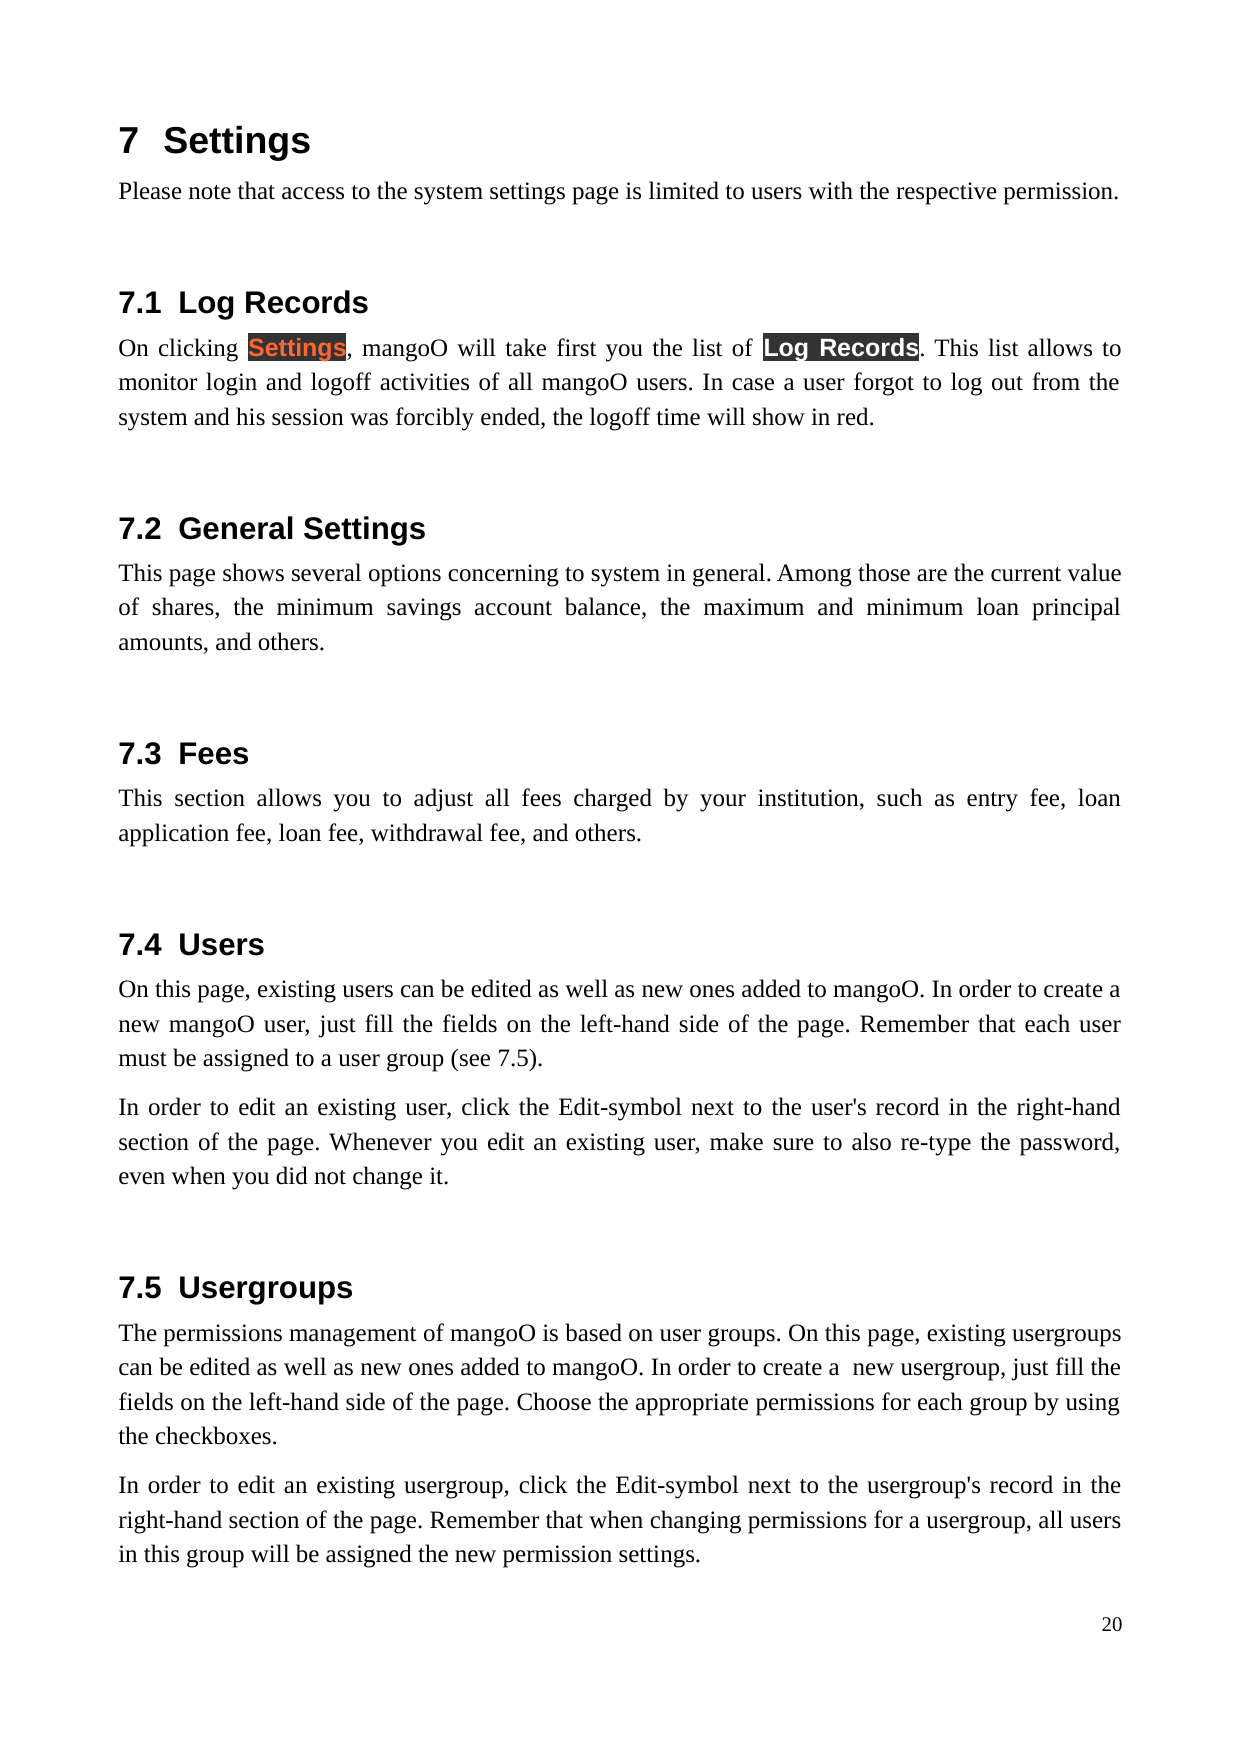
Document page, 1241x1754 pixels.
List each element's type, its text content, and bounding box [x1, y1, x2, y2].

subtitle Log Records [118, 284, 1122, 320]
subtitle Settings [118, 118, 1122, 161]
text On clicking Settings, mangoO will take first you the list of Log Records. This list allows to monitor login and logoff activities of all mangoO users. In case a user forgot to log out from the system and his session was forcibly ended, the logoff time will show in red. [118, 332, 1122, 430]
text Please note that access to the system settings page is limited to users with the respective permission. [118, 176, 1122, 205]
text In order to edit an existing user, click the Edit-symbol next to the user's record in the right-hand section of the page. Whenever you edit an existing user, make sure to also re-type the password, even when you did not change it. [118, 1092, 1122, 1190]
subtitle Usergroups [118, 1269, 1122, 1305]
text In order to edit an existing usergroup, click the Edit-symbol next to the usergroup's record in the right-hand section of the page. Remember that when changing permissions for a usergroup, all users in this group will be assigned the new permission settings. [118, 1470, 1122, 1568]
subtitle Fees [118, 735, 1122, 771]
subtitle General Settings [118, 510, 1122, 546]
text On this page, existing users can be edited as well as new ones added to mangoO. In order to create a new mangoO user, just fill the fields on the left-hand side of the page. Remember that each user must be assigned to a user group (see 7.5). [118, 974, 1122, 1072]
subtitle Users [118, 926, 1122, 962]
text This page shows several options concerning to system in general. Among those are the current value of shares, the minimum savings account balance, the maximum and minimum loan principal amounts, and others. [118, 558, 1122, 656]
text This section allows you to adjust all fees charged by your institution, such as entry fee, loan application fee, loan fee, withdrawal fee, and others. [118, 783, 1122, 847]
text The permissions management of mangoO is based on user groups. On this page, existing usergroups can be edited as well as new ones added to mangoO. In order to create a new usergroup, just fill the fields on the left-hand side of the page. Choose the appropriate permissions for each group by using the checkboxes. [118, 1318, 1122, 1450]
